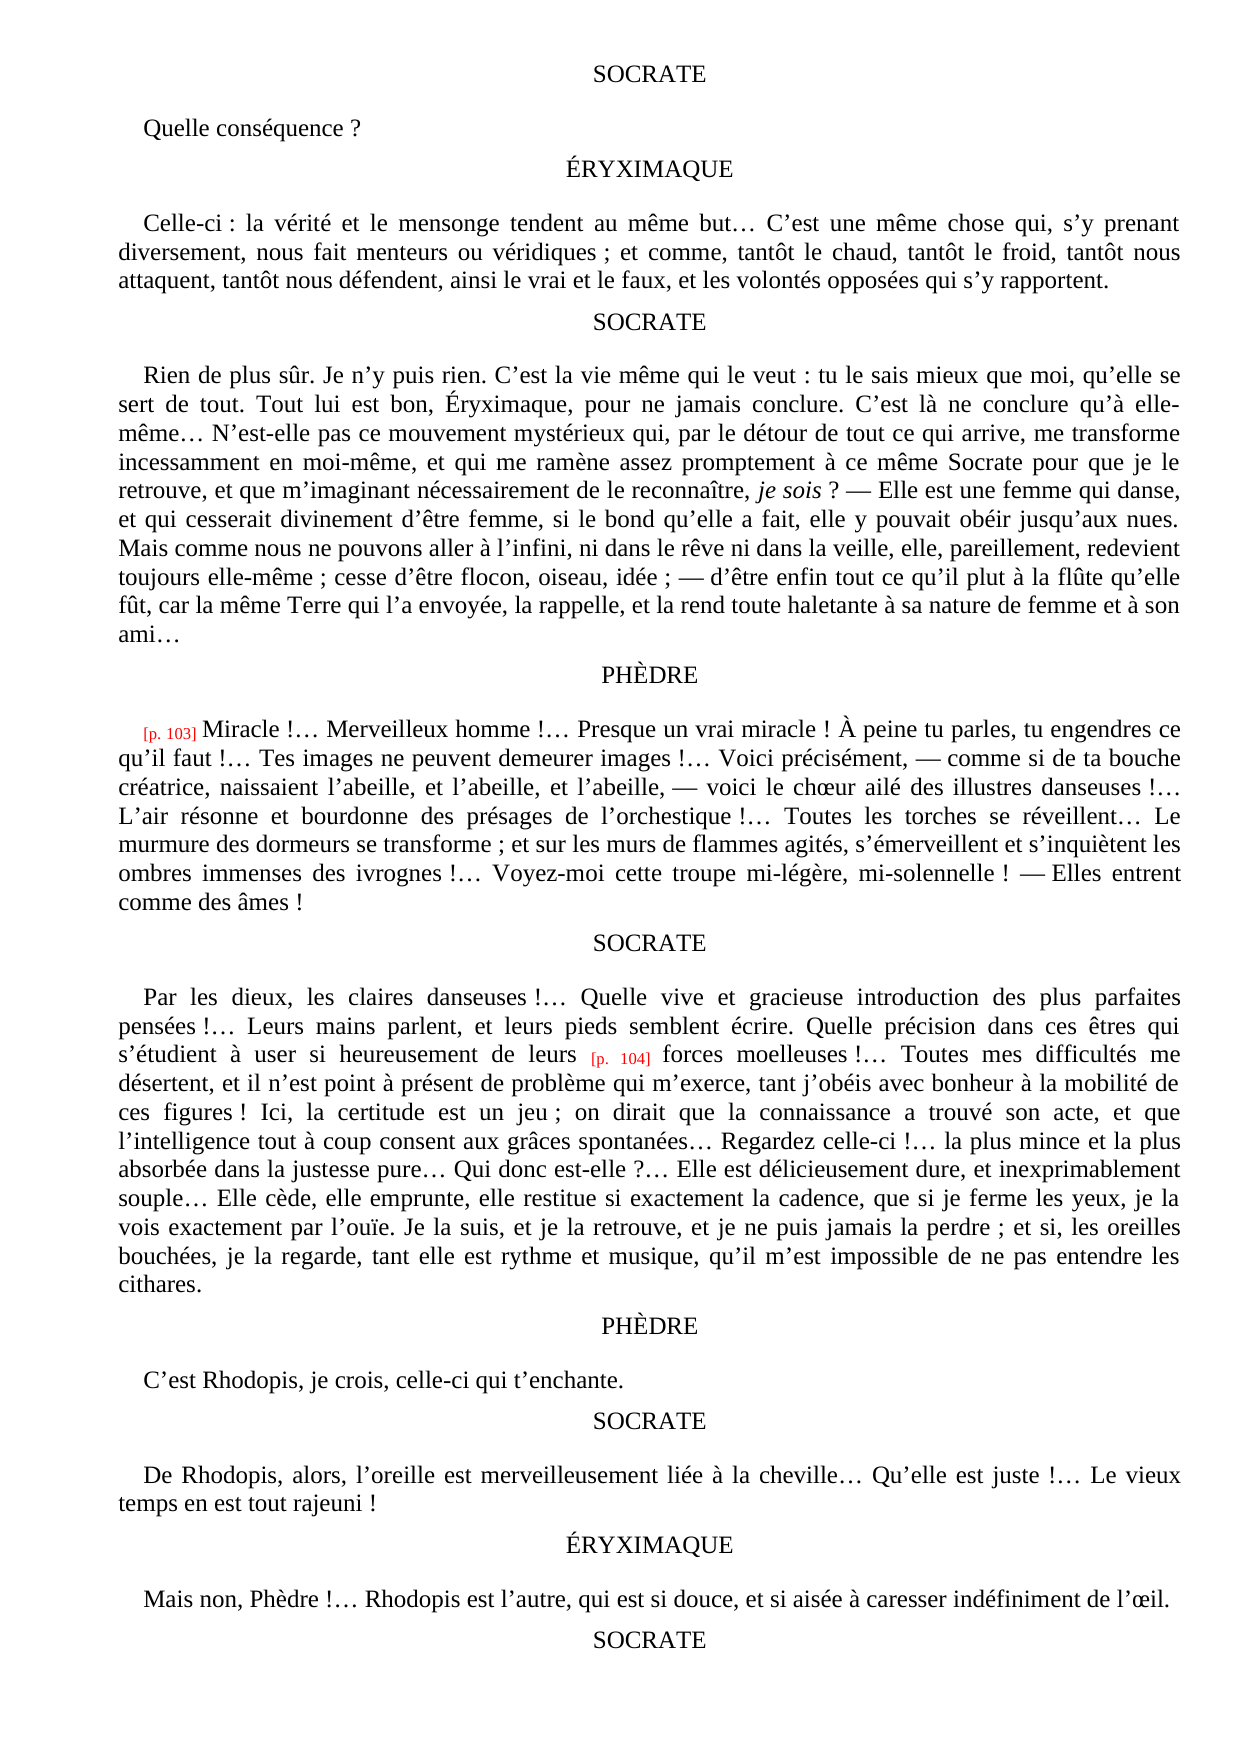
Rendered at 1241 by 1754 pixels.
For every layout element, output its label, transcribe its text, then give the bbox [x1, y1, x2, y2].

text SOCRATE [118, 1625, 1181, 1654]
text De Rhodopis, alors, l’oreille est merveilleusement liée à la cheville… Qu’elle est juste !… Le vieux temps en est tout rajeuni ! [118, 1460, 1181, 1517]
text PHÈDRE [118, 1311, 1181, 1339]
text ÉRYXIMAQUE [118, 1530, 1181, 1558]
text Quelle conséquence ? [118, 113, 1181, 142]
text Rien de plus sûr. Je n’y puis rien. C’est la vie même qui le veut : tu le sais mieux que moi, qu’elle se sert de tout. Tout lui est bon, Éryximaque, pour ne jamais conclure. C’est là ne conclure qu’à elle-même… N’est-elle pas ce mouvement mystérieux qui, par le détour de tout ce qui arrive, me transforme incessamment en moi-même, et qui me ramène assez promptement à ce même Socrate pour que je le retrouve, et que m’imaginant nécessairement de le reconnaître, je sois ? — Elle est une femme qui danse, et qui cesserait divinement d’être femme, si le bond qu’elle a fait, elle y pouvait obéir jusqu’aux nues. Mais comme nous ne pouvons aller à l’infini, ni dans le rêve ni dans la veille, elle, pareillement, redevient toujours elle-même ; cesse d’être flocon, oiseau, idée ; — d’être enfin tout ce qu’il plut à la flûte qu’elle fût, car la même Terre qui l’a envoyée, la rappelle, et la rend toute haletante à sa nature de femme et à son ami… [118, 361, 1181, 648]
text SOCRATE [118, 928, 1181, 957]
text Par les dieux, les claires danseuses !… Quelle vive et gracieuse introduction des plus parfaites pensées !… Leurs mains parlent, et leurs pieds semblent écrire. Quelle précision dans ces êtres qui s’étudient à user si heureusement de leurs [p. 104] forces moelleuses !… Toutes mes difficultés me désertent, et il n’est point à présent de problème qui m’exerce, tant j’obéis avec bonheur à la mobilité de ces figures ! Ici, la certitude est un jeu ; on dirait que la connaissance a trouvé son acte, et que l’intelligence tout à coup consent aux grâces spontanées… Regardez celle-ci !… la plus mince et la plus absorbée dans la justesse pure… Qui donc est-elle ?… Elle est délicieusement dure, et inexprimablement souple… Elle cède, elle emprunte, elle restitue si exactement la cadence, que si je ferme les yeux, je la vois exactement par l’ouïe. Je la suis, et je la retrouve, et je ne puis jamais la perdre ; et si, les oreilles bouchées, je la regarde, tant elle est rythme et musique, qu’il m’est impossible de ne pas entendre les cithares. [118, 982, 1181, 1298]
text C’est Rhodopis, je crois, celle-ci qui t’enchante. [118, 1365, 1181, 1393]
text SOCRATE [118, 307, 1181, 336]
text PHÈDRE [118, 661, 1181, 689]
text Celle-ci : la vérité et le mensonge tendent au même but… C’est une même chose qui, s’y prenant diversement, nous fait menteurs ou véridiques ; et comme, tantôt le chaud, tantôt le froid, tantôt nous attaquent, tantôt nous défendent, ainsi le vrai et le faux, et les volontés opposées qui s’y rapportent. [118, 208, 1181, 294]
text Mais non, Phèdre !… Rhodopis est l’autre, qui est si douce, et si aisée à caresser indéfiniment de l’œil. [118, 1584, 1181, 1612]
text SOCRATE [118, 59, 1181, 88]
text ÉRYXIMAQUE [118, 154, 1181, 183]
text SOCRATE [118, 1406, 1181, 1435]
text [p. 103] Miracle !… Merveilleux homme !… Presque un vrai miracle ! À peine tu parles, tu engendres ce qu’il faut !… Tes images ne peuvent demeurer images !… Voici précisément, — comme si de ta bouche créatrice, naissaient l’abeille, et l’abeille, et l’abeille, — voici le chœur ailé des illustres danseuses !… L’air résonne et bourdonne des présages de l’orchestique !… Toutes les torches se réveillent… Le murmure des dormeurs se transforme ; et sur les murs de flammes agités, s’émerveillent et s’inquiètent les ombres immenses des ivrognes !… Voyez-moi cette troupe mi-légère, mi-solennelle ! — Elles entrent comme des âmes ! [118, 714, 1181, 916]
